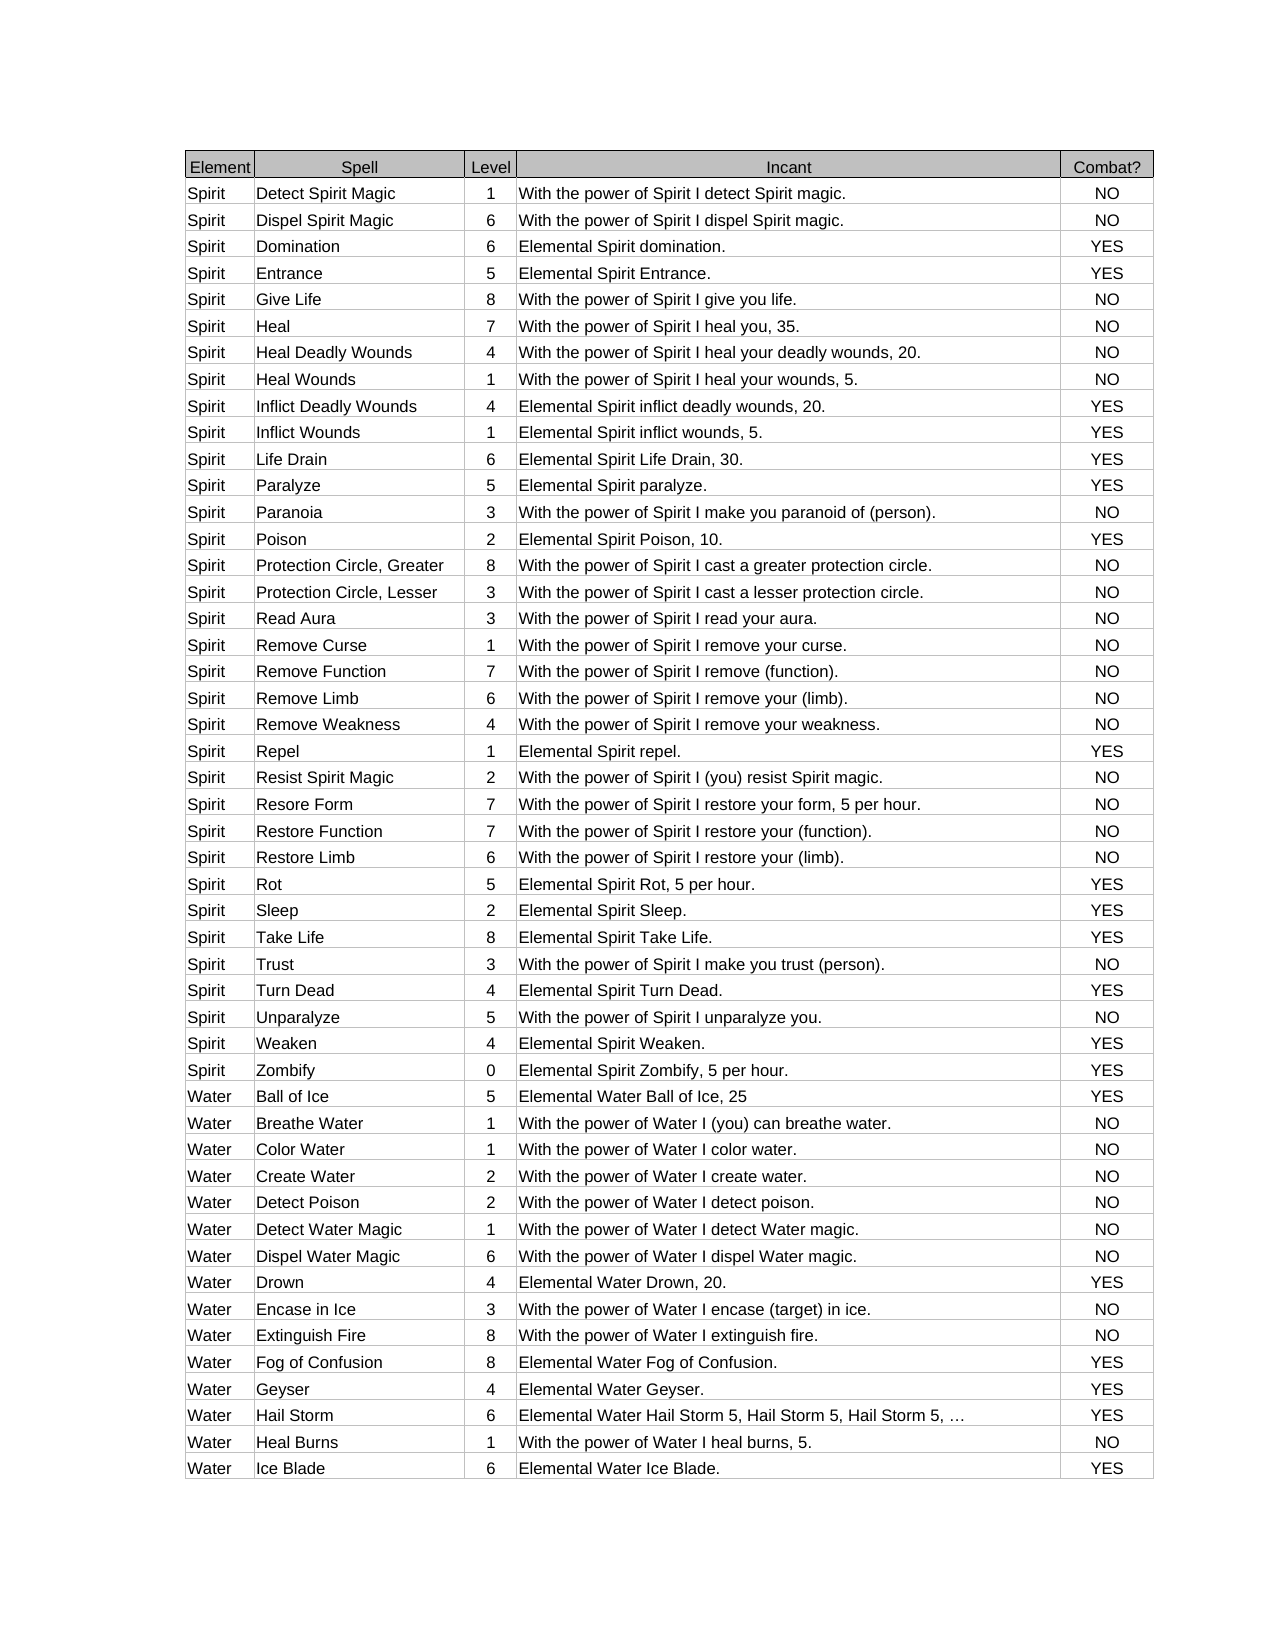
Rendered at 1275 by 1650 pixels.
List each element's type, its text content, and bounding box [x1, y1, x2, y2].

table_cell YES [1061, 470, 1153, 495]
table_cell With the power of Spirit I heal your deadly wounds, 20. [517, 337, 1060, 362]
table_cell Spirit [186, 735, 254, 761]
table_cell Spirit [186, 948, 254, 973]
table_cell 5 [465, 470, 516, 495]
table_cell Water [186, 1134, 254, 1159]
table_cell With the power of Spirit I restore your form, 5 per hour. [517, 789, 1060, 814]
table_cell 1 [465, 417, 516, 442]
table_cell Elemental Spirit Rot, 5 per hour. [517, 868, 1060, 894]
table_cell YES [1061, 1028, 1153, 1053]
table_cell Elemental Water Ball of Ice, 25 [517, 1081, 1060, 1106]
table_cell NO [1061, 204, 1153, 230]
table_cell NO [1061, 1320, 1153, 1345]
table_cell With the power of Spirit I (you) resist Spirit magic. [517, 762, 1060, 787]
table_cell 3 [465, 1293, 516, 1319]
table_cell Elemental Spirit paralyze. [517, 470, 1060, 495]
table_cell Spirit [186, 682, 254, 708]
table_cell 3 [465, 576, 516, 602]
table_cell YES [1061, 1373, 1153, 1398]
table_cell NO [1061, 337, 1153, 362]
table_cell Repel [255, 735, 464, 761]
table_cell Ice Blade [255, 1453, 464, 1478]
table_cell With the power of Spirit I remove your weakness. [517, 709, 1060, 734]
table_cell YES [1061, 1346, 1153, 1372]
table_cell 6 [465, 1453, 516, 1478]
table_cell Breathe Water [255, 1107, 464, 1133]
table_cell Spirit [186, 815, 254, 841]
table_cell Water [186, 1240, 254, 1266]
table_cell NO [1061, 1160, 1153, 1186]
table_cell Elemental Spirit Turn Dead. [517, 975, 1060, 1000]
table_cell 1 [465, 1134, 516, 1159]
table_cell With the power of Water I create water. [517, 1160, 1060, 1186]
table_cell 6 [465, 842, 516, 867]
table_cell Poison [255, 523, 464, 548]
table_cell Elemental Water Ice Blade. [517, 1453, 1060, 1478]
table_cell With the power of Spirit I restore your (function). [517, 815, 1060, 841]
table_header Combat? [1061, 151, 1153, 177]
table_cell Ball of Ice [255, 1081, 464, 1106]
table_cell Water [186, 1293, 254, 1319]
table_cell 1 [465, 629, 516, 655]
table_cell Spirit [186, 1028, 254, 1053]
table_cell NO [1061, 310, 1153, 336]
table_cell With the power of Spirit I make you trust (person). [517, 948, 1060, 973]
table_cell Heal Burns [255, 1426, 464, 1452]
table_cell Sleep [255, 895, 464, 920]
table_cell Protection Circle, Greater [255, 550, 464, 575]
table_header Level [465, 151, 516, 177]
table_cell YES [1061, 257, 1153, 283]
table_cell Detect Water Magic [255, 1214, 464, 1239]
table_cell With the power of Water I encase (target) in ice. [517, 1293, 1060, 1319]
table_cell Give Life [255, 284, 464, 309]
table_header Spell [255, 151, 464, 177]
table_cell Spirit [186, 895, 254, 920]
table_cell NO [1061, 842, 1153, 867]
table_cell With the power of Spirit I give you life. [517, 284, 1060, 309]
table_cell 6 [465, 1400, 516, 1425]
table_cell With the power of Spirit I cast a greater protection circle. [517, 550, 1060, 575]
table_cell NO [1061, 1134, 1153, 1159]
table_cell Spirit [186, 231, 254, 256]
table_cell Unparalyze [255, 1001, 464, 1027]
table_cell Paralyze [255, 470, 464, 495]
table_cell Water [186, 1453, 254, 1478]
table_cell 6 [465, 231, 516, 256]
table_cell With the power of Water I extinguish fire. [517, 1320, 1060, 1345]
table_cell Take Life [255, 921, 464, 947]
table_cell Spirit [186, 789, 254, 814]
table_cell With the power of Spirit I remove (function). [517, 656, 1060, 681]
table_cell 2 [465, 1160, 516, 1186]
table_cell 1 [465, 1214, 516, 1239]
table_cell YES [1061, 417, 1153, 442]
table_cell Spirit [186, 523, 254, 548]
table_cell YES [1061, 390, 1153, 416]
table_cell Domination [255, 231, 464, 256]
table_cell Elemental Spirit repel. [517, 735, 1060, 761]
table_cell 1 [465, 178, 516, 203]
table_cell YES [1061, 735, 1153, 761]
table_cell NO [1061, 948, 1153, 973]
table_cell 8 [465, 1346, 516, 1372]
table_cell Spirit [186, 921, 254, 947]
table_cell NO [1061, 1240, 1153, 1266]
table_cell With the power of Spirit I dispel Spirit magic. [517, 204, 1060, 230]
table_cell 7 [465, 815, 516, 841]
table_cell NO [1061, 1187, 1153, 1212]
table_cell NO [1061, 550, 1153, 575]
table_cell Water [186, 1187, 254, 1212]
table_cell Spirit [186, 337, 254, 362]
table_cell With the power of Spirit I cast a lesser protection circle. [517, 576, 1060, 602]
table_cell Water [186, 1346, 254, 1372]
table_cell 2 [465, 762, 516, 787]
table_cell With the power of Spirit I make you paranoid of (person). [517, 496, 1060, 522]
table_cell 7 [465, 789, 516, 814]
table_cell Water [186, 1267, 254, 1292]
table_cell YES [1061, 921, 1153, 947]
table_cell Spirit [186, 1001, 254, 1027]
table_cell Water [186, 1160, 254, 1186]
table_cell Detect Poison [255, 1187, 464, 1212]
table_cell Heal Wounds [255, 364, 464, 389]
table_cell Water [186, 1107, 254, 1133]
table_cell With the power of Water I heal burns, 5. [517, 1426, 1060, 1452]
table_cell Water [186, 1400, 254, 1425]
table_cell With the power of Spirit I remove your (limb). [517, 682, 1060, 708]
table_cell Elemental Water Drown, 20. [517, 1267, 1060, 1292]
table_cell NO [1061, 762, 1153, 787]
table_cell 1 [465, 1107, 516, 1133]
table_cell 3 [465, 603, 516, 628]
table_cell YES [1061, 1267, 1153, 1292]
table_cell YES [1061, 1054, 1153, 1080]
table_cell 6 [465, 443, 516, 469]
table_cell 5 [465, 1001, 516, 1027]
table_cell YES [1061, 523, 1153, 548]
table_cell 7 [465, 656, 516, 681]
table_cell YES [1061, 443, 1153, 469]
table_cell YES [1061, 1400, 1153, 1425]
table_cell NO [1061, 629, 1153, 655]
table_cell Elemental Spirit Entrance. [517, 257, 1060, 283]
table_cell Heal [255, 310, 464, 336]
table_cell 4 [465, 1373, 516, 1398]
table_cell NO [1061, 815, 1153, 841]
table_cell Elemental Spirit Zombify, 5 per hour. [517, 1054, 1060, 1080]
table_cell Dispel Spirit Magic [255, 204, 464, 230]
table_cell NO [1061, 1426, 1153, 1452]
table_cell 7 [465, 310, 516, 336]
table_cell Spirit [186, 496, 254, 522]
table_cell 4 [465, 709, 516, 734]
table_cell 4 [465, 1028, 516, 1053]
table_cell Elemental Spirit Sleep. [517, 895, 1060, 920]
table_cell Rot [255, 868, 464, 894]
table_cell With the power of Spirit I heal you, 35. [517, 310, 1060, 336]
table_cell Zombify [255, 1054, 464, 1080]
table_cell Resist Spirit Magic [255, 762, 464, 787]
table_cell Paranoia [255, 496, 464, 522]
table_cell With the power of Spirit I remove your curse. [517, 629, 1060, 655]
table_cell Spirit [186, 443, 254, 469]
table_cell 8 [465, 284, 516, 309]
table_cell Protection Circle, Lesser [255, 576, 464, 602]
table_cell Spirit [186, 178, 254, 203]
table_cell 5 [465, 257, 516, 283]
table_cell Resore Form [255, 789, 464, 814]
table_cell With the power of Water I detect poison. [517, 1187, 1060, 1212]
table_cell Water [186, 1214, 254, 1239]
table_cell NO [1061, 603, 1153, 628]
table_cell NO [1061, 709, 1153, 734]
table_cell NO [1061, 1001, 1153, 1027]
table_cell 8 [465, 1320, 516, 1345]
table_cell Create Water [255, 1160, 464, 1186]
table_cell Elemental Spirit domination. [517, 231, 1060, 256]
table_cell Extinguish Fire [255, 1320, 464, 1345]
table_cell YES [1061, 1453, 1153, 1478]
table_cell 2 [465, 1187, 516, 1212]
table_cell Inflict Wounds [255, 417, 464, 442]
table_cell NO [1061, 682, 1153, 708]
table_cell Heal Deadly Wounds [255, 337, 464, 362]
table_cell Elemental Spirit Take Life. [517, 921, 1060, 947]
table_cell Spirit [186, 364, 254, 389]
table_cell Spirit [186, 310, 254, 336]
table_cell With the power of Water I color water. [517, 1134, 1060, 1159]
table_cell Drown [255, 1267, 464, 1292]
table_cell 4 [465, 337, 516, 362]
table_cell Remove Function [255, 656, 464, 681]
table_cell Water [186, 1426, 254, 1452]
table_cell Spirit [186, 762, 254, 787]
table_cell 4 [465, 975, 516, 1000]
table_cell Remove Limb [255, 682, 464, 708]
table_cell Elemental Water Geyser. [517, 1373, 1060, 1398]
table_cell Spirit [186, 284, 254, 309]
table_cell 8 [465, 550, 516, 575]
table_cell 8 [465, 921, 516, 947]
table_cell Remove Curse [255, 629, 464, 655]
table_cell 4 [465, 1267, 516, 1292]
table_cell Spirit [186, 656, 254, 681]
table_cell YES [1061, 231, 1153, 256]
table_cell 2 [465, 523, 516, 548]
table_cell 4 [465, 390, 516, 416]
table_cell Detect Spirit Magic [255, 178, 464, 203]
table_cell 0 [465, 1054, 516, 1080]
table_cell Spirit [186, 629, 254, 655]
table_cell Restore Function [255, 815, 464, 841]
table_cell NO [1061, 789, 1153, 814]
table_header Incant [517, 151, 1060, 177]
table_cell NO [1061, 656, 1153, 681]
table_cell With the power of Water I detect Water magic. [517, 1214, 1060, 1239]
table_cell Remove Weakness [255, 709, 464, 734]
table_cell 6 [465, 682, 516, 708]
table_cell Elemental Water Hail Storm 5, Hail Storm 5, Hail Storm 5, … [517, 1400, 1060, 1425]
table_cell NO [1061, 576, 1153, 602]
table_cell With the power of Spirit I read your aura. [517, 603, 1060, 628]
table_cell Elemental Spirit Poison, 10. [517, 523, 1060, 548]
table_cell Spirit [186, 868, 254, 894]
table_cell NO [1061, 1107, 1153, 1133]
table_cell YES [1061, 895, 1153, 920]
table_cell With the power of Spirit I restore your (limb). [517, 842, 1060, 867]
table_cell Elemental Spirit Life Drain, 30. [517, 443, 1060, 469]
table_cell Spirit [186, 470, 254, 495]
table_cell YES [1061, 1081, 1153, 1106]
table_cell With the power of Spirit I detect Spirit magic. [517, 178, 1060, 203]
table_cell Spirit [186, 603, 254, 628]
table_cell NO [1061, 178, 1153, 203]
table_cell 1 [465, 735, 516, 761]
table_cell Spirit [186, 204, 254, 230]
table_cell Restore Limb [255, 842, 464, 867]
table_cell 5 [465, 868, 516, 894]
table_cell Dispel Water Magic [255, 1240, 464, 1266]
table_cell 3 [465, 948, 516, 973]
table_cell Inflict Deadly Wounds [255, 390, 464, 416]
table_cell 6 [465, 1240, 516, 1266]
table_cell NO [1061, 1293, 1153, 1319]
table_cell Color Water [255, 1134, 464, 1159]
table_cell Water [186, 1081, 254, 1106]
table_cell Elemental Water Fog of Confusion. [517, 1346, 1060, 1372]
table_cell Elemental Spirit inflict wounds, 5. [517, 417, 1060, 442]
table_cell YES [1061, 868, 1153, 894]
table_cell Spirit [186, 975, 254, 1000]
table_cell 3 [465, 496, 516, 522]
table_cell Read Aura [255, 603, 464, 628]
table_cell 6 [465, 204, 516, 230]
table_cell Elemental Spirit inflict deadly wounds, 20. [517, 390, 1060, 416]
table_cell NO [1061, 496, 1153, 522]
table_cell NO [1061, 364, 1153, 389]
table_cell Spirit [186, 576, 254, 602]
table_cell NO [1061, 1214, 1153, 1239]
table_cell Hail Storm [255, 1400, 464, 1425]
table_cell 1 [465, 1426, 516, 1452]
table_cell Water [186, 1373, 254, 1398]
table_cell Life Drain [255, 443, 464, 469]
table_cell 2 [465, 895, 516, 920]
table_cell With the power of Water I (you) can breathe water. [517, 1107, 1060, 1133]
table_cell Trust [255, 948, 464, 973]
table_cell Spirit [186, 550, 254, 575]
table_cell Geyser [255, 1373, 464, 1398]
table_cell Spirit [186, 390, 254, 416]
table_cell Entrance [255, 257, 464, 283]
table_cell With the power of Spirit I unparalyze you. [517, 1001, 1060, 1027]
table_cell Encase in Ice [255, 1293, 464, 1319]
table_cell Spirit [186, 417, 254, 442]
table_cell 5 [465, 1081, 516, 1106]
table_cell Spirit [186, 1054, 254, 1080]
table_cell Water [186, 1320, 254, 1345]
table_cell NO [1061, 284, 1153, 309]
table_header Element [186, 151, 254, 177]
table_cell YES [1061, 975, 1153, 1000]
table_cell 1 [465, 364, 516, 389]
table_cell Spirit [186, 257, 254, 283]
table_cell Spirit [186, 709, 254, 734]
table_cell Weaken [255, 1028, 464, 1053]
table_cell Elemental Spirit Weaken. [517, 1028, 1060, 1053]
table_cell Fog of Confusion [255, 1346, 464, 1372]
table_cell With the power of Water I dispel Water magic. [517, 1240, 1060, 1266]
table_cell Turn Dead [255, 975, 464, 1000]
table_cell Spirit [186, 842, 254, 867]
table_cell With the power of Spirit I heal your wounds, 5. [517, 364, 1060, 389]
